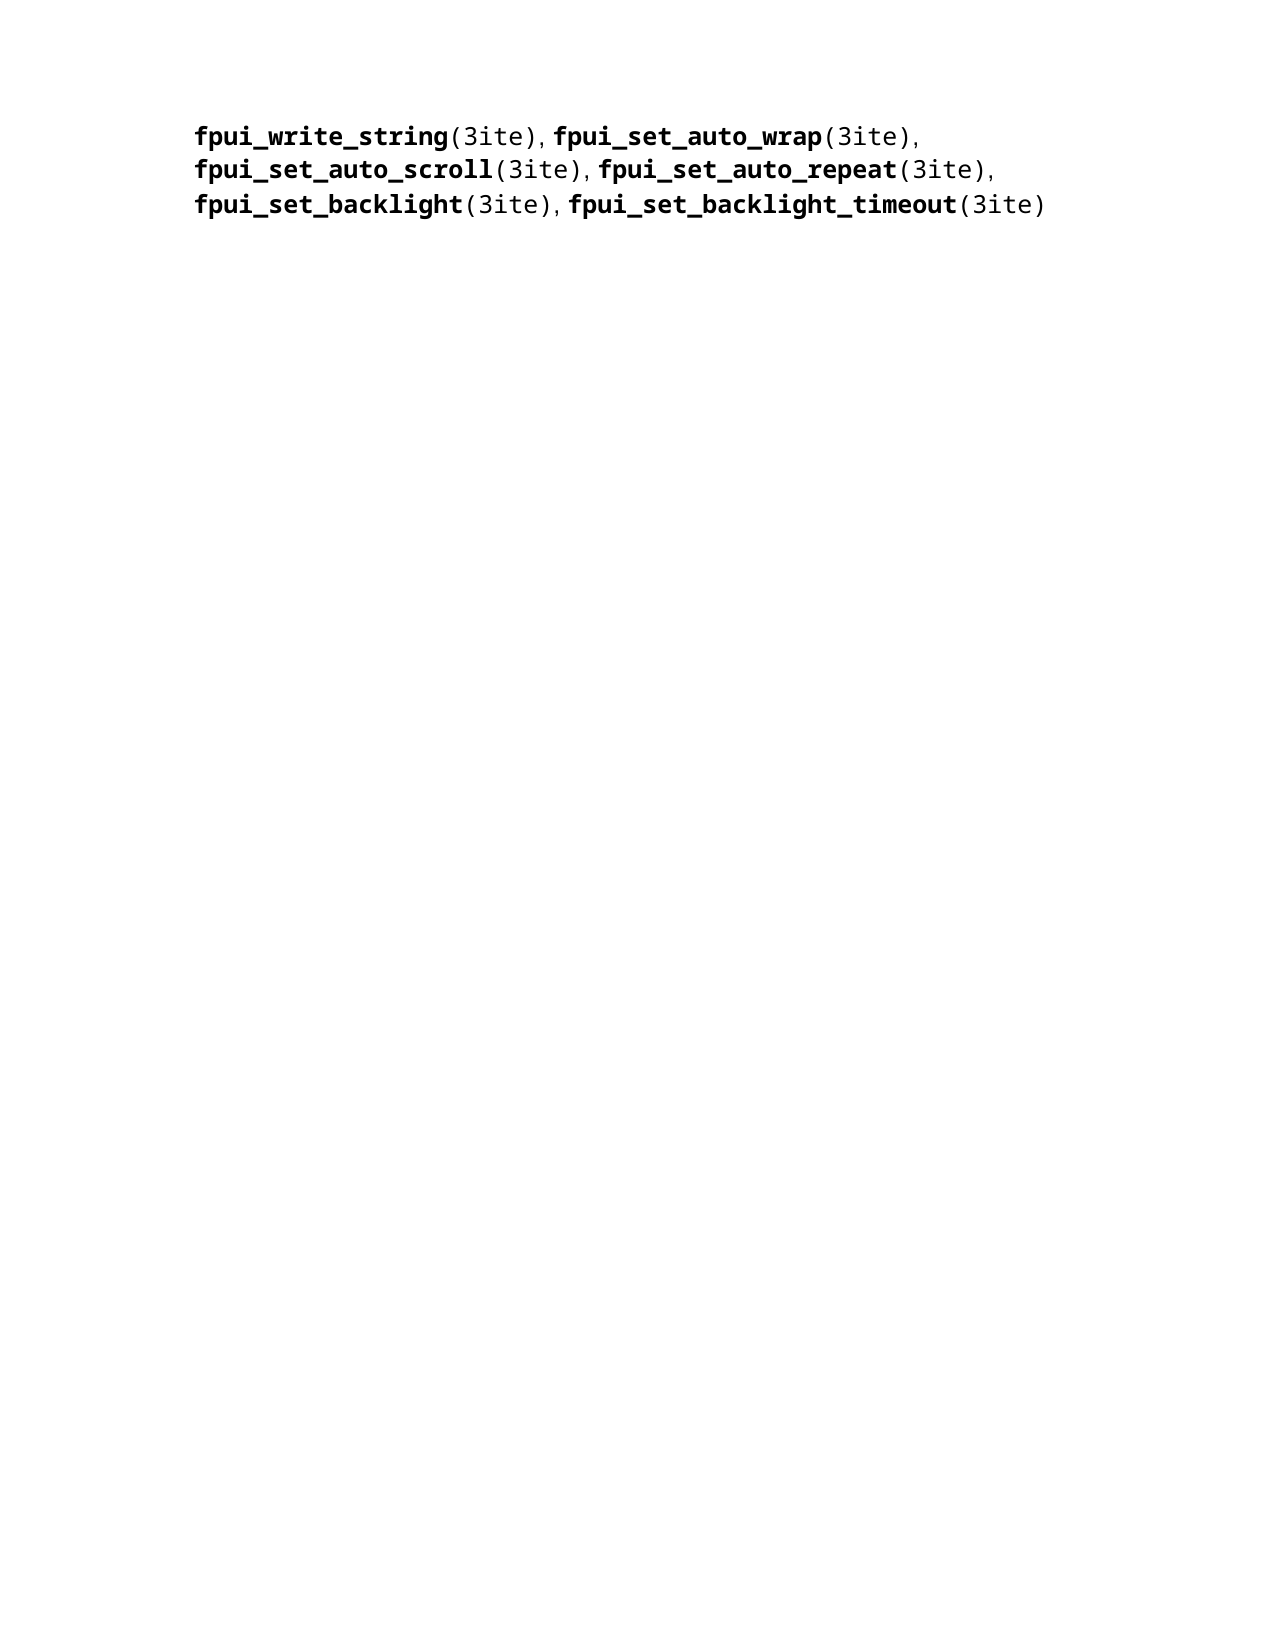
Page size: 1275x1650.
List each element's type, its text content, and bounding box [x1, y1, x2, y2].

text fpui_write_string(3ite), fpui_set_auto_wrap(3ite), fpui_set_auto_scroll(3ite), fpui_set_auto_repeat(3ite), fpui_set_backlight(3ite), fpui_set_backlight_timeout(3ite) [193, 118, 1157, 220]
